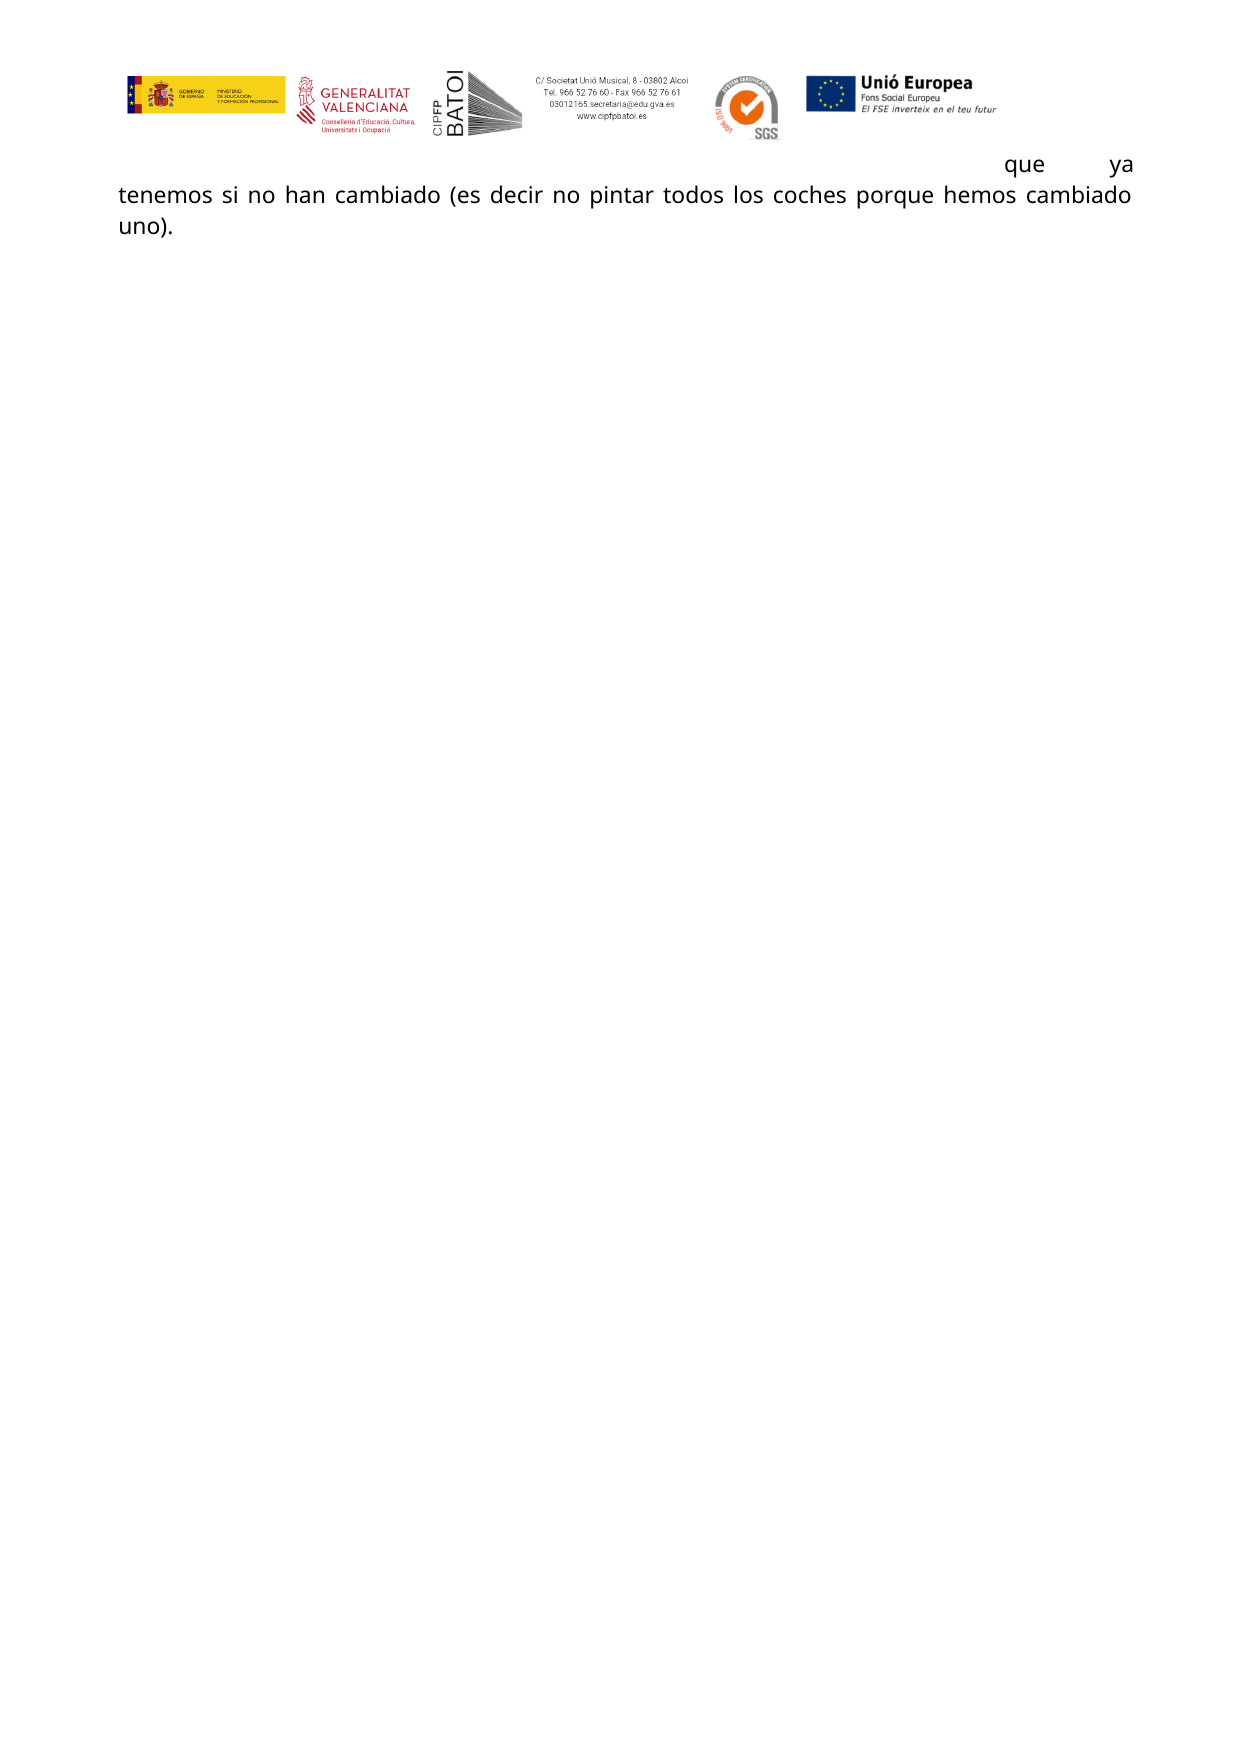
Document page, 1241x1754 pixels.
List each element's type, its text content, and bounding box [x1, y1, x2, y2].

text que ya tenemos si no han cambiado (es decir no pintar todos los coches porque hemos cambiado uno). [118, 148, 1134, 241]
picture [118, 63, 1004, 148]
